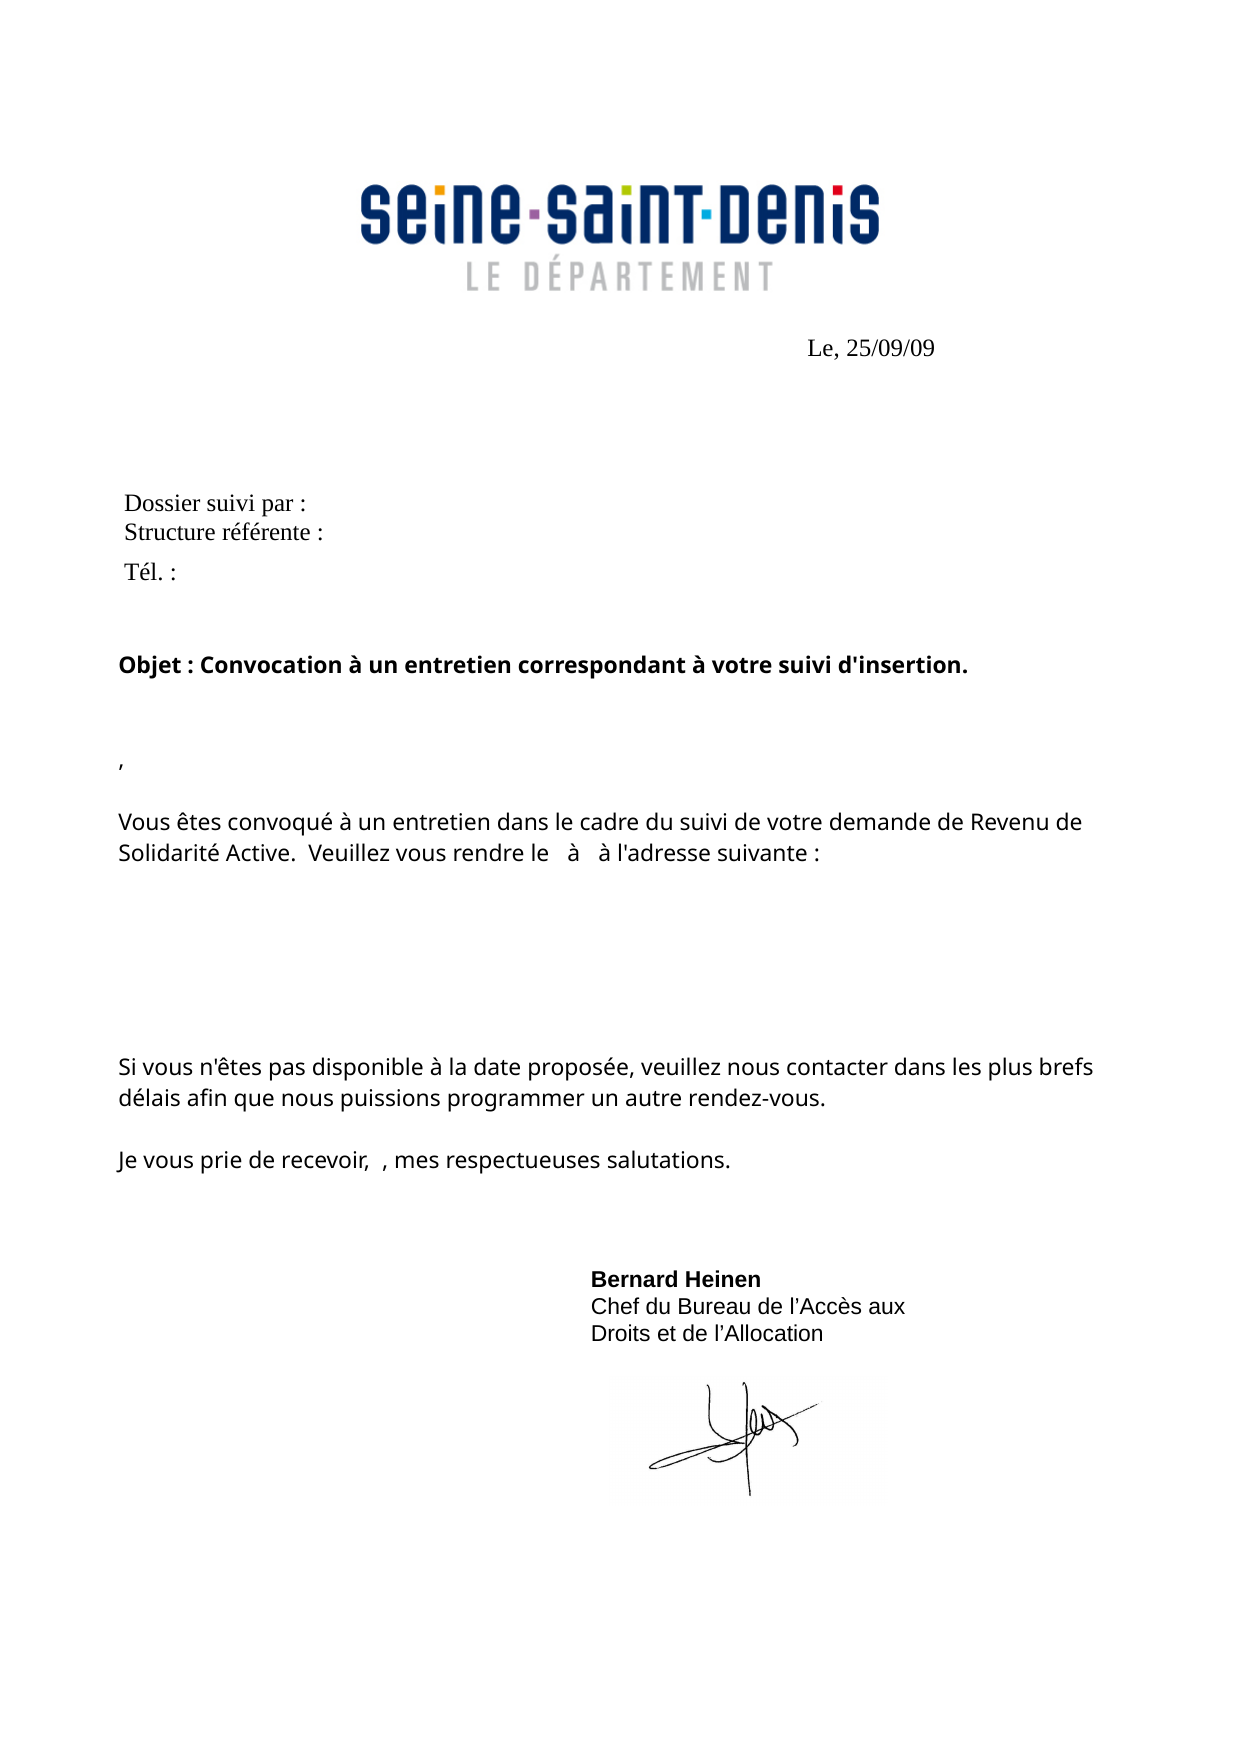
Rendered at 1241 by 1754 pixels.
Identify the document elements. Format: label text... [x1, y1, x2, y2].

table_cell [335, 552, 620, 592]
text Vous êtes convoqué à un entretien dans le cadre du suivi de votre demande de Revenu de Solidarité Active. Veuillez vous rendre le à à l'adresse suivante : [118, 806, 1122, 868]
text Chef du Bureau de l’Accès aux [591, 1292, 1122, 1319]
table_cell [620, 483, 1122, 592]
table_header Le, 25/09/09 [620, 328, 1122, 483]
text Droits et de l’Allocation [591, 1319, 1122, 1347]
picture [324, 148, 916, 328]
text Bernard Heinen [591, 1265, 1122, 1292]
table_header [118, 328, 620, 483]
text Je vous prie de recevoir, , mes respectueuses salutations. [118, 1144, 1122, 1176]
table_cell [335, 483, 620, 552]
text Si vous n'êtes pas disponible à la date proposée, veuillez nous contacter dans les plus brefs délais afin que nous puissions programmer un autre rendez-vous. [118, 1051, 1122, 1113]
text Objet : Convocation à un entretien correspondant à votre suivi d'insertion. [118, 649, 1122, 681]
table_cell Tél. : [118, 552, 335, 592]
text , [118, 743, 1122, 774]
table_cell Dossier suivi par : Structure référente : [118, 483, 335, 552]
